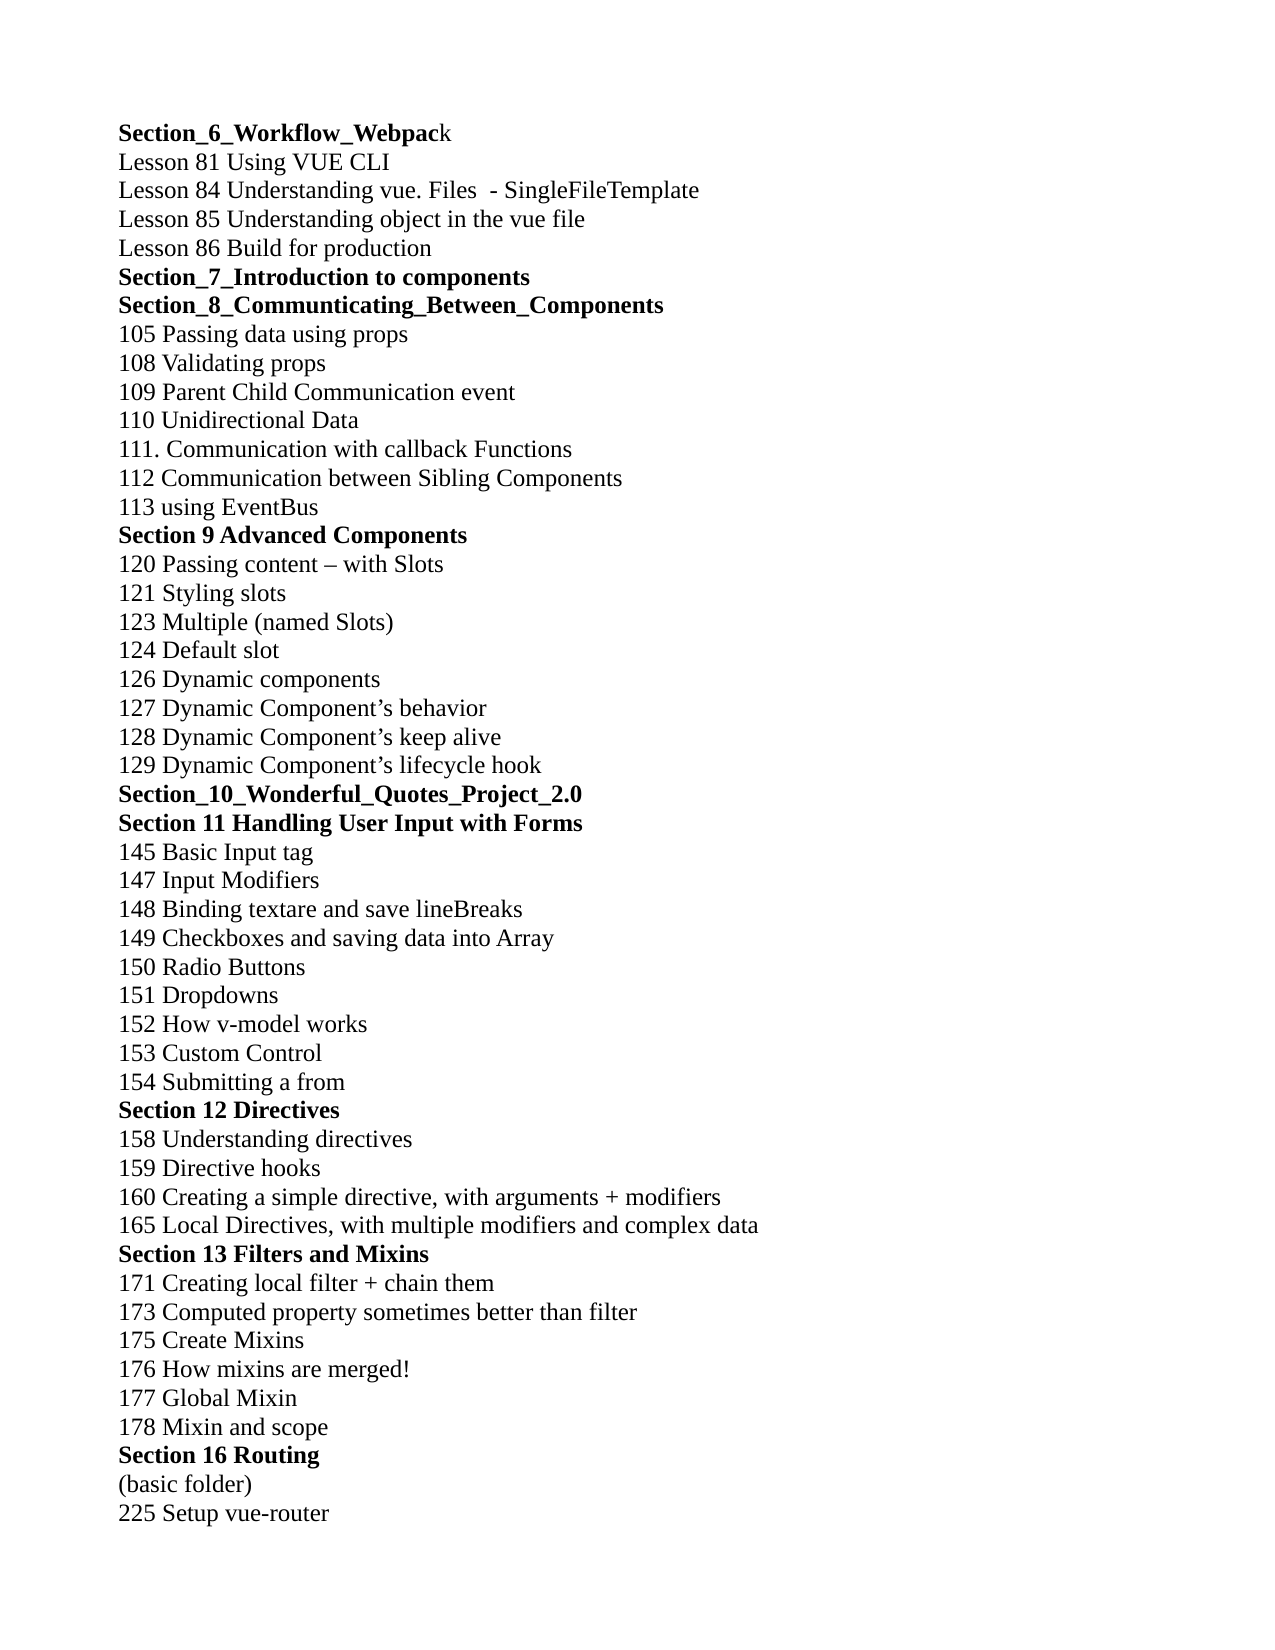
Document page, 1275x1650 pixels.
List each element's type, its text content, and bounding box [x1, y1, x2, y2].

text 145 Basic Input tag [118, 837, 1157, 866]
text 124 Default slot [118, 636, 1157, 664]
text 154 Submitting a from [118, 1067, 1157, 1096]
text 148 Binding textare and save lineBreaks [118, 894, 1157, 923]
text 160 Creating a simple directive, with arguments + modifiers [118, 1182, 1157, 1211]
text Section_10_Wonderful_Quotes_Project_2.0 [118, 779, 1157, 808]
text 113 using EventBus [118, 492, 1157, 521]
text Section 12 Directives [118, 1096, 1157, 1124]
text 126 Dynamic components [118, 664, 1157, 693]
text Section 13 Filters and Mixins [118, 1239, 1157, 1268]
text Section 11 Handling User Input with Forms [118, 808, 1157, 837]
text Section 9 Advanced Components [118, 521, 1157, 549]
text 175 Create Mixins [118, 1326, 1157, 1354]
text Section_7_Introduction to components [118, 262, 1157, 291]
text 173 Computed property sometimes better than filter [118, 1297, 1157, 1326]
text 110 Unidirectional Data [118, 406, 1157, 434]
text 171 Creating local filter + chain them [118, 1268, 1157, 1297]
text Lesson 81 Using VUE CLI [118, 147, 1157, 176]
text 108 Validating props [118, 348, 1157, 377]
text 109 Parent Child Communication event [118, 377, 1157, 406]
text 176 How mixins are merged! [118, 1354, 1157, 1383]
text 111. Communication with callback Functions [118, 434, 1157, 463]
text 105 Passing data using props [118, 319, 1157, 348]
text 128 Dynamic Component’s keep alive [118, 722, 1157, 751]
text Section_6_Workflow_Webpack [118, 118, 1157, 147]
text 177 Global Mixin [118, 1383, 1157, 1412]
text 151 Dropdowns [118, 981, 1157, 1009]
text 178 Mixin and scope [118, 1412, 1157, 1441]
text 153 Custom Control [118, 1038, 1157, 1067]
text 165 Local Directives, with multiple modifiers and complex data [118, 1211, 1157, 1239]
text 225 Setup vue-router [118, 1498, 1157, 1527]
text 112 Communication between Sibling Components [118, 463, 1157, 492]
text Section_8_Communticating_Between_Components [118, 291, 1157, 319]
text 149 Checkboxes and saving data into Array [118, 923, 1157, 952]
text 123 Multiple (named Slots) [118, 607, 1157, 636]
text 127 Dynamic Component’s behavior [118, 693, 1157, 722]
text (basic folder) [118, 1469, 1157, 1498]
text 121 Styling slots [118, 578, 1157, 607]
text Lesson 86 Build for production [118, 233, 1157, 262]
text Section 16 Routing [118, 1441, 1157, 1469]
text Lesson 84 Understanding vue. Files - SingleFileTemplate [118, 176, 1157, 204]
text Lesson 85 Understanding object in the vue file [118, 204, 1157, 233]
text 158 Understanding directives [118, 1124, 1157, 1153]
text 159 Directive hooks [118, 1153, 1157, 1182]
text 147 Input Modifiers [118, 866, 1157, 894]
text 120 Passing content – with Slots [118, 549, 1157, 578]
text 152 How v-model works [118, 1009, 1157, 1038]
text 129 Dynamic Component’s lifecycle hook [118, 751, 1157, 779]
text 150 Radio Buttons [118, 952, 1157, 981]
